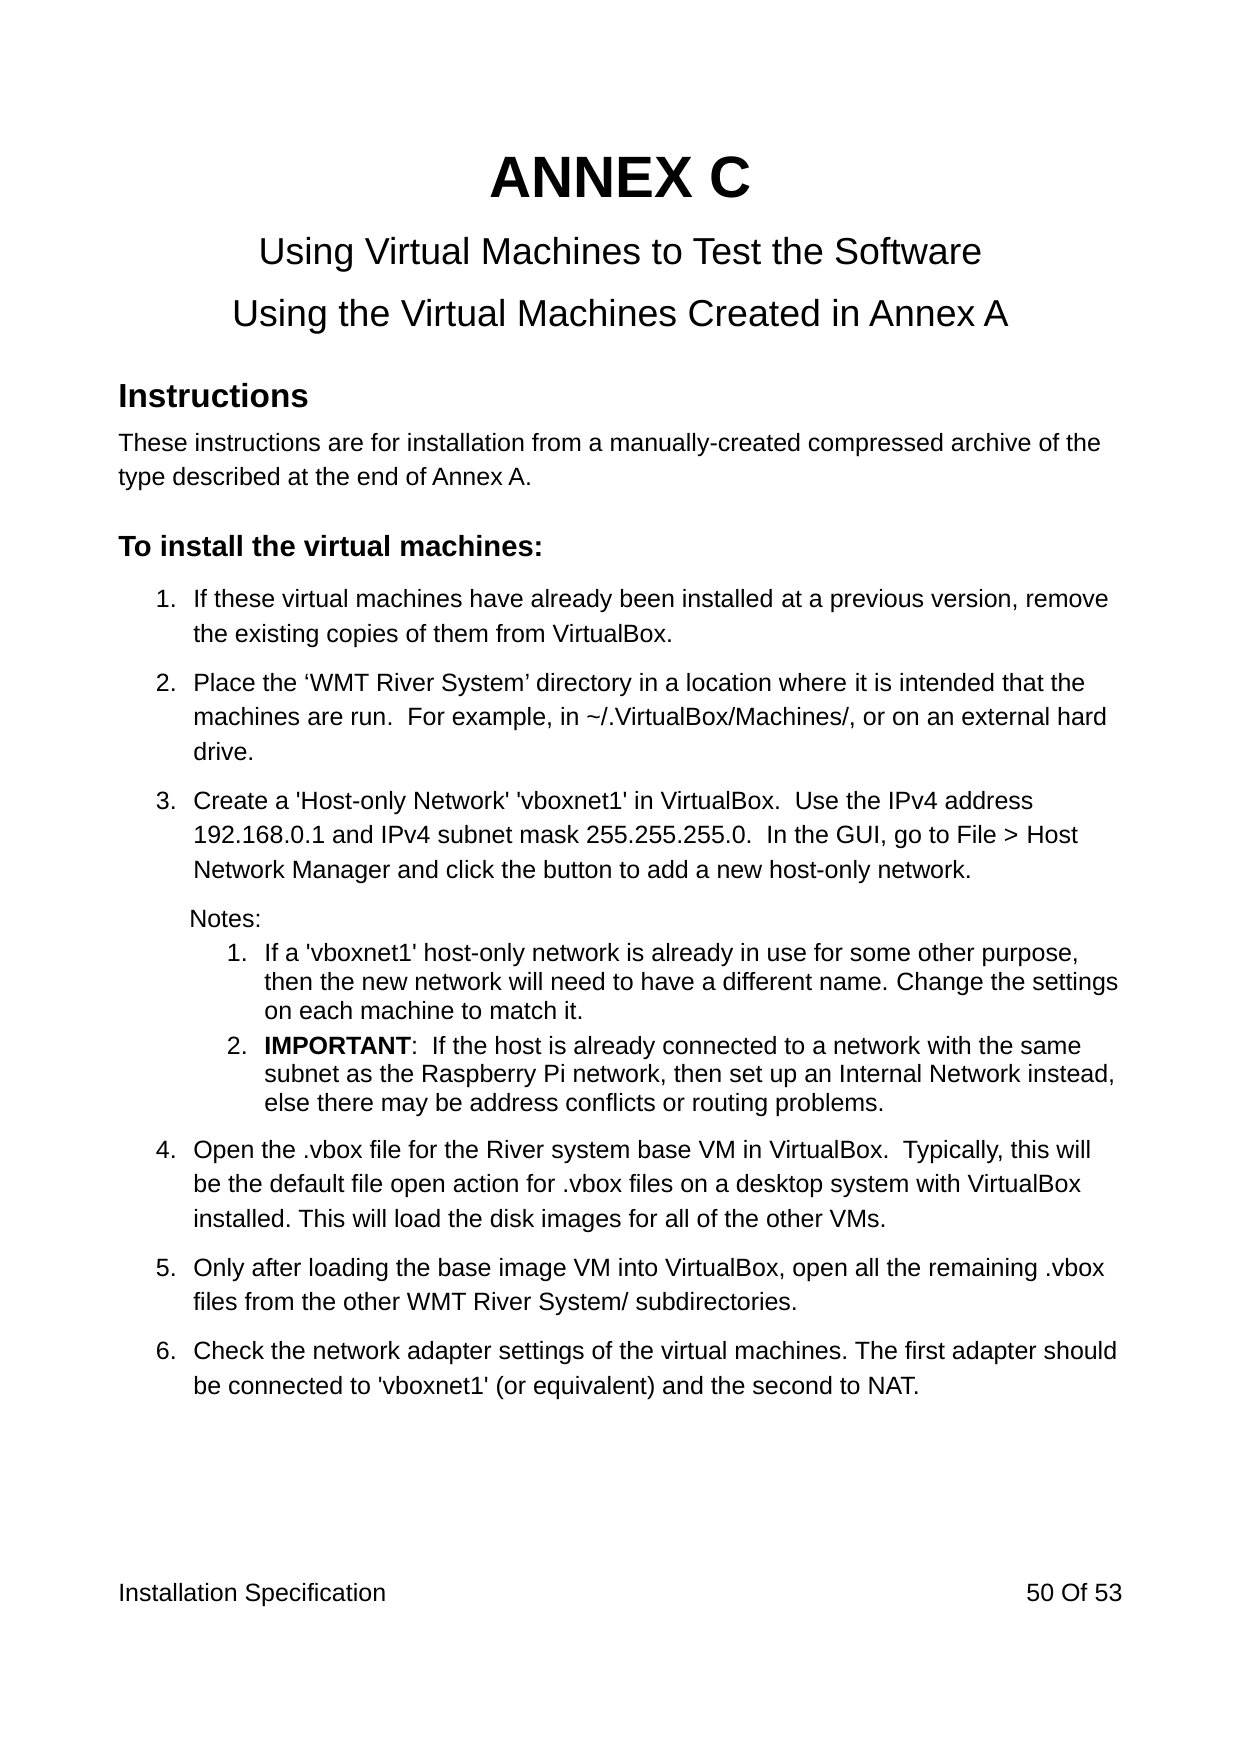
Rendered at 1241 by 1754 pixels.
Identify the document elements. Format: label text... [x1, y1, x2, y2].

text Notes: [189, 904, 1122, 932]
list If a 'vboxnet1' host-only network is already in use for some other purpose, then the new network will need to have a different name. Change the settings on each machine to match it. [227, 938, 1122, 1025]
text These instructions are for installation from a manually-created compressed archive of the type described at the end of Annex A. [118, 428, 1122, 491]
list Create a 'Host-only Network' 'vboxnet1' in VirtualBox. Use the IPv4 address 192.168.0.1 and IPv4 subnet mask 255.255.255.0. In the GUI, go to File > Host Network Manager and click the button to add a new host-only network. [156, 786, 1122, 883]
subtitle To install the virtual machines: [118, 529, 1122, 563]
list Open the .vbox file for the River system base VM in VirtualBox. Typically, this will be the default file open action for .vbox files on a desktop system with VirtualBox installed. This will load the disk images for all of the other VMs. [156, 1134, 1122, 1232]
subtitle Instructions [118, 376, 1122, 414]
title ANNEX C [118, 143, 1122, 210]
list Check the network adapter settings of the virtual machines. The first adapter should be connected to 'vboxnet1' (or equivalent) and the second to NAT. [156, 1336, 1122, 1399]
subtitle Using the Virtual Machines Created in Annex A [118, 291, 1122, 334]
list Only after loading the base image VM into VirtualBox, open all the remaining .vbox files from the other WMT River System/ subdirectories. [156, 1253, 1122, 1316]
list IMPORTANT: If the host is already connected to a network with the same subnet as the Raspberry Pi network, then set up an Internal Network instead, else there may be address conflicts or routing problems. [227, 1031, 1122, 1117]
subtitle Using Virtual Machines to Test the Software [118, 229, 1122, 272]
list If these virtual machines have already been installed at a previous version, remove the existing copies of them from VirtualBox. [156, 584, 1122, 647]
list Place the ‘WMT River System’ directory in a location where it is intended that the machines are run. For example, in ~/.VirtualBox/Machines/, or on an external hard drive. [156, 668, 1122, 765]
